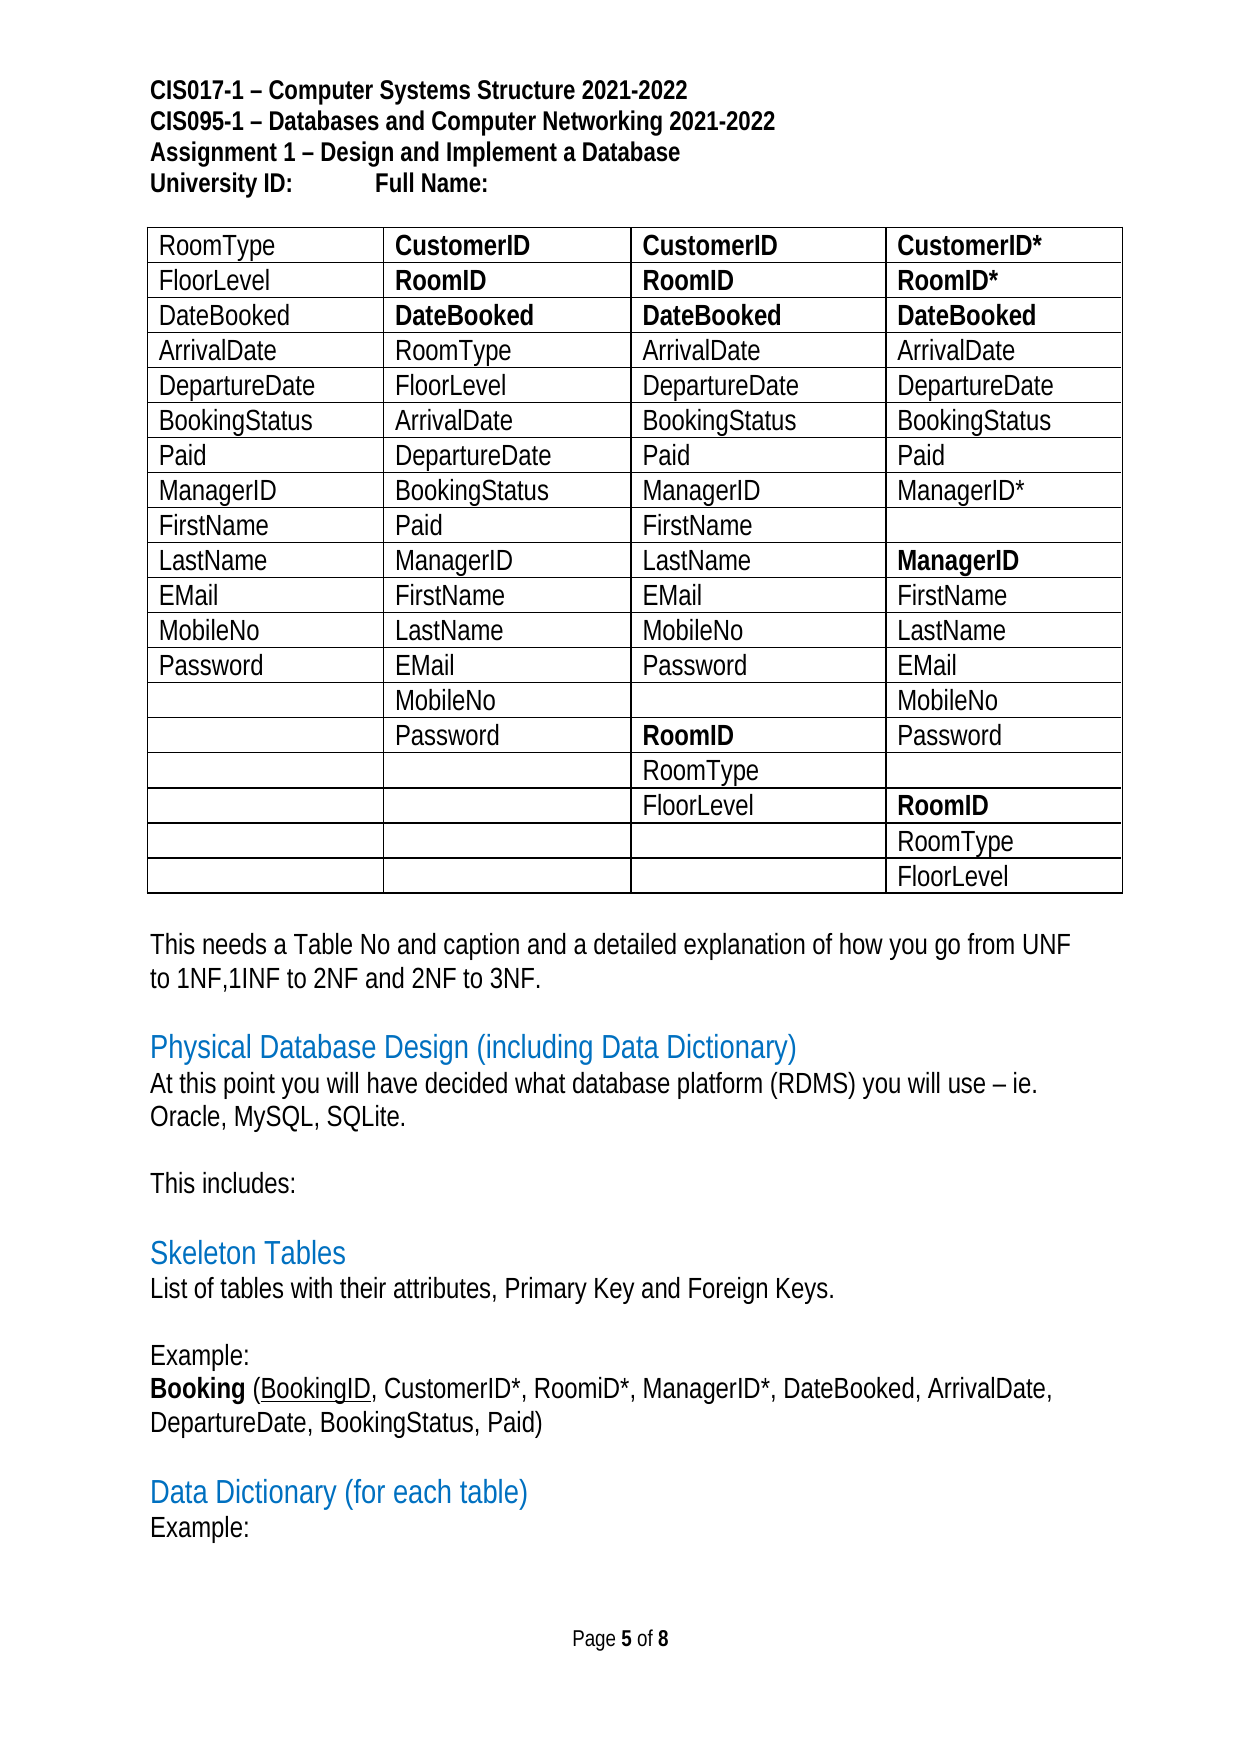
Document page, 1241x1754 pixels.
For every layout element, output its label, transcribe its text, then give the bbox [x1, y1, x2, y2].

table_cell Paid [632, 438, 885, 472]
table_cell ArrivalDate [384, 403, 630, 437]
table_cell ManagerID [887, 542, 1122, 577]
table_cell RoomID [632, 263, 885, 297]
table_cell MobileNo [887, 682, 1122, 717]
table_cell DateBooked [632, 298, 885, 332]
table_cell DateBooked [887, 297, 1122, 332]
table_cell [887, 752, 1122, 787]
table_cell ManagerID [632, 473, 885, 507]
text At this point you will have decided what database platform (RDMS) you will use – ie. Oracle, MySQL, SQLite. [150, 1066, 1090, 1133]
table_cell BookingStatus [632, 403, 885, 437]
table_cell RoomType [384, 333, 630, 367]
table_cell ArrivalDate [148, 333, 383, 367]
table_cell LastName [384, 613, 630, 647]
table_cell RoomID [887, 787, 1122, 822]
table_cell [887, 507, 1122, 542]
table_cell EMail [148, 578, 383, 612]
text List of tables with their attributes, Primary Key and Foreign Keys. [150, 1271, 1090, 1305]
table_cell EMail [632, 578, 885, 612]
table_cell DepartureDate [384, 438, 630, 472]
text Skeleton Tables [150, 1233, 1090, 1271]
table_cell DateBooked [148, 298, 383, 332]
table_cell BookingStatus [887, 402, 1122, 437]
table_cell [632, 824, 885, 857]
table_cell CustomerID* [887, 228, 1122, 262]
table_cell LastName [148, 543, 383, 577]
table_cell FirstName [148, 508, 383, 542]
table_cell FirstName [632, 508, 885, 542]
table_cell RoomType [632, 753, 885, 787]
table_cell DateBooked [384, 298, 630, 332]
table_cell FloorLevel [632, 789, 885, 822]
table_cell FloorLevel [887, 857, 1122, 892]
table_cell Password [384, 718, 630, 752]
table_cell DepartureDate [632, 368, 885, 402]
table_cell [384, 859, 630, 892]
table_cell Password [148, 648, 383, 682]
table_cell LastName [632, 543, 885, 577]
text Physical Database Design (including Data Dictionary) [150, 1028, 1090, 1066]
text Booking (BookingID, CustomerID*, RoomiD*, ManagerID*, DateBooked, ArrivalDate, DepartureDate, BookingStatus, Paid) [150, 1372, 1090, 1438]
table_cell RoomType [148, 228, 383, 262]
table_cell CustomerID [632, 228, 885, 262]
table_cell [148, 789, 383, 822]
table_cell MobileNo [384, 683, 630, 717]
table_cell LastName [887, 612, 1122, 647]
table_cell ArrivalDate [887, 332, 1122, 367]
table_cell CustomerID [384, 228, 630, 262]
table_cell ManagerID [148, 473, 383, 507]
table_cell FloorLevel [148, 263, 383, 297]
table_cell MobileNo [148, 613, 383, 647]
table_cell RoomID [632, 718, 885, 752]
table_cell [148, 824, 383, 857]
table_cell EMail [887, 647, 1122, 682]
table_cell RoomID [384, 263, 630, 297]
table_cell MobileNo [632, 613, 885, 647]
table_cell ManagerID [384, 543, 630, 577]
table_cell Password [887, 717, 1122, 752]
table_cell FloorLevel [384, 368, 630, 402]
table_cell FirstName [887, 577, 1122, 612]
table_cell [632, 683, 885, 717]
text Data Dictionary (for each table) [150, 1472, 1090, 1510]
table_cell RoomID* [887, 262, 1122, 297]
table_cell Password [632, 648, 885, 682]
table_cell Paid [148, 438, 383, 472]
text Example: [150, 1510, 1090, 1543]
table_cell BookingStatus [384, 473, 630, 507]
table_cell [384, 824, 630, 857]
table_cell ManagerID* [887, 472, 1122, 507]
table_cell FirstName [384, 578, 630, 612]
table_cell [632, 859, 885, 892]
table_cell DepartureDate [887, 367, 1122, 402]
table_cell [148, 859, 383, 892]
table_cell [148, 718, 383, 752]
text This includes: [150, 1166, 1090, 1199]
table_cell [148, 683, 383, 717]
text This needs a Table No and caption and a detailed explanation of how you go from UNF to 1NF,1INF to 2NF and 2NF to 3NF. [150, 927, 1090, 994]
table_cell [148, 753, 383, 787]
table_cell [384, 789, 630, 822]
table_cell BookingStatus [148, 403, 383, 437]
table_cell [384, 753, 630, 787]
table_cell RoomType [887, 822, 1122, 857]
table_cell EMail [384, 648, 630, 682]
table_cell Paid [384, 508, 630, 542]
table_cell Paid [887, 437, 1122, 472]
text Example: [150, 1338, 1090, 1372]
table_cell ArrivalDate [632, 333, 885, 367]
table_cell DepartureDate [148, 368, 383, 402]
